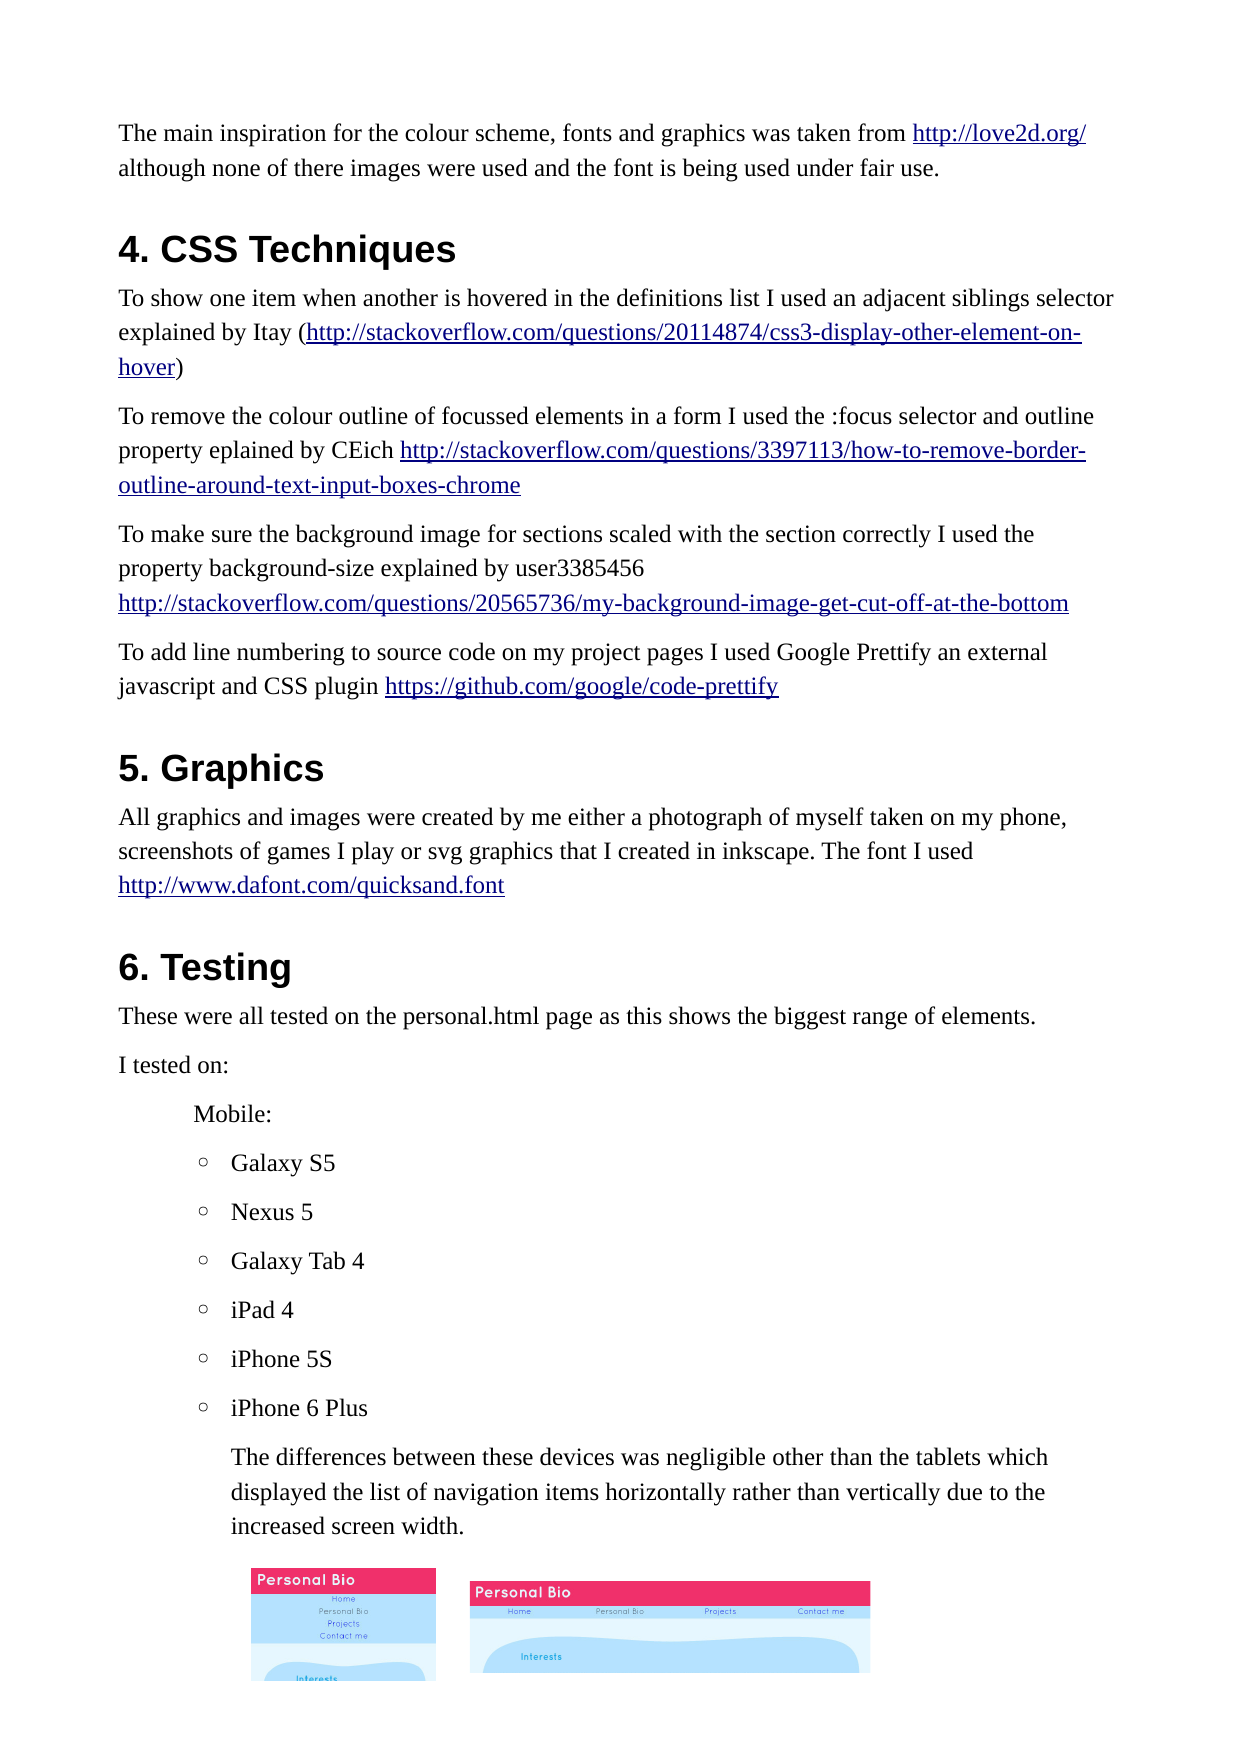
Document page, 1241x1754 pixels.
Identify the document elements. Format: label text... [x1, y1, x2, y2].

list The differences between these devices was negligible other than the tablets which displayed the list of navigation items horizontally rather than vertically due to the increased screen width. [193, 1442, 1122, 1540]
list iPad 4 [193, 1295, 1122, 1324]
text To show one item when another is hovered in the definitions list I used an adjacent siblings selector explained by Itay (http://stackoverflow.com/questions/20114874/css3-display-other-element-on-hover) [118, 283, 1122, 381]
list Mobile: [156, 1099, 1122, 1128]
text The main inspiration for the colour scheme, fonts and graphics was taken from http://love2d.org/ although none of there images were used and the font is being used under fair use. [118, 118, 1122, 181]
list Galaxy Tab 4 [193, 1246, 1122, 1275]
list iPhone 5S [193, 1344, 1122, 1373]
list Nexus 5 [193, 1197, 1122, 1226]
list iPhone 6 Plus [193, 1393, 1122, 1422]
text All graphics and images were created by me either a photograph of myself taken on my phone, screenshots of games I play or svg graphics that I created in inkscape. The font I used http://www.dafont.com/quicksand.font [118, 802, 1122, 899]
text To remove the colour outline of focussed elements in a form I used the :focus selector and outline property eplained by CEich http://stackoverflow.com/questions/3397113/how-to-remove-border-outline-around-text-input-boxes-chrome [118, 401, 1122, 498]
text These were all tested on the personal.html page as this shows the biggest range of elements. [118, 1001, 1122, 1029]
text To add line numbering to source code on my project pages I used Google Prettify an external javascript and CSS plugin https://github.com/google/code-prettify [118, 637, 1122, 700]
subtitle 6. Testing [118, 944, 1122, 988]
subtitle 5. Graphics [118, 745, 1122, 789]
text I tested on: [118, 1050, 1122, 1078]
list Galaxy S5 [193, 1148, 1122, 1177]
subtitle 4. CSS Techniques [118, 227, 1122, 270]
text To make sure the background image for sections scaled with the section correctly I used the property background-size explained by user3385456 http://stackoverflow.com/questions/20565736/my-background-image-get-cut-off-at-the-bottom [118, 519, 1122, 617]
